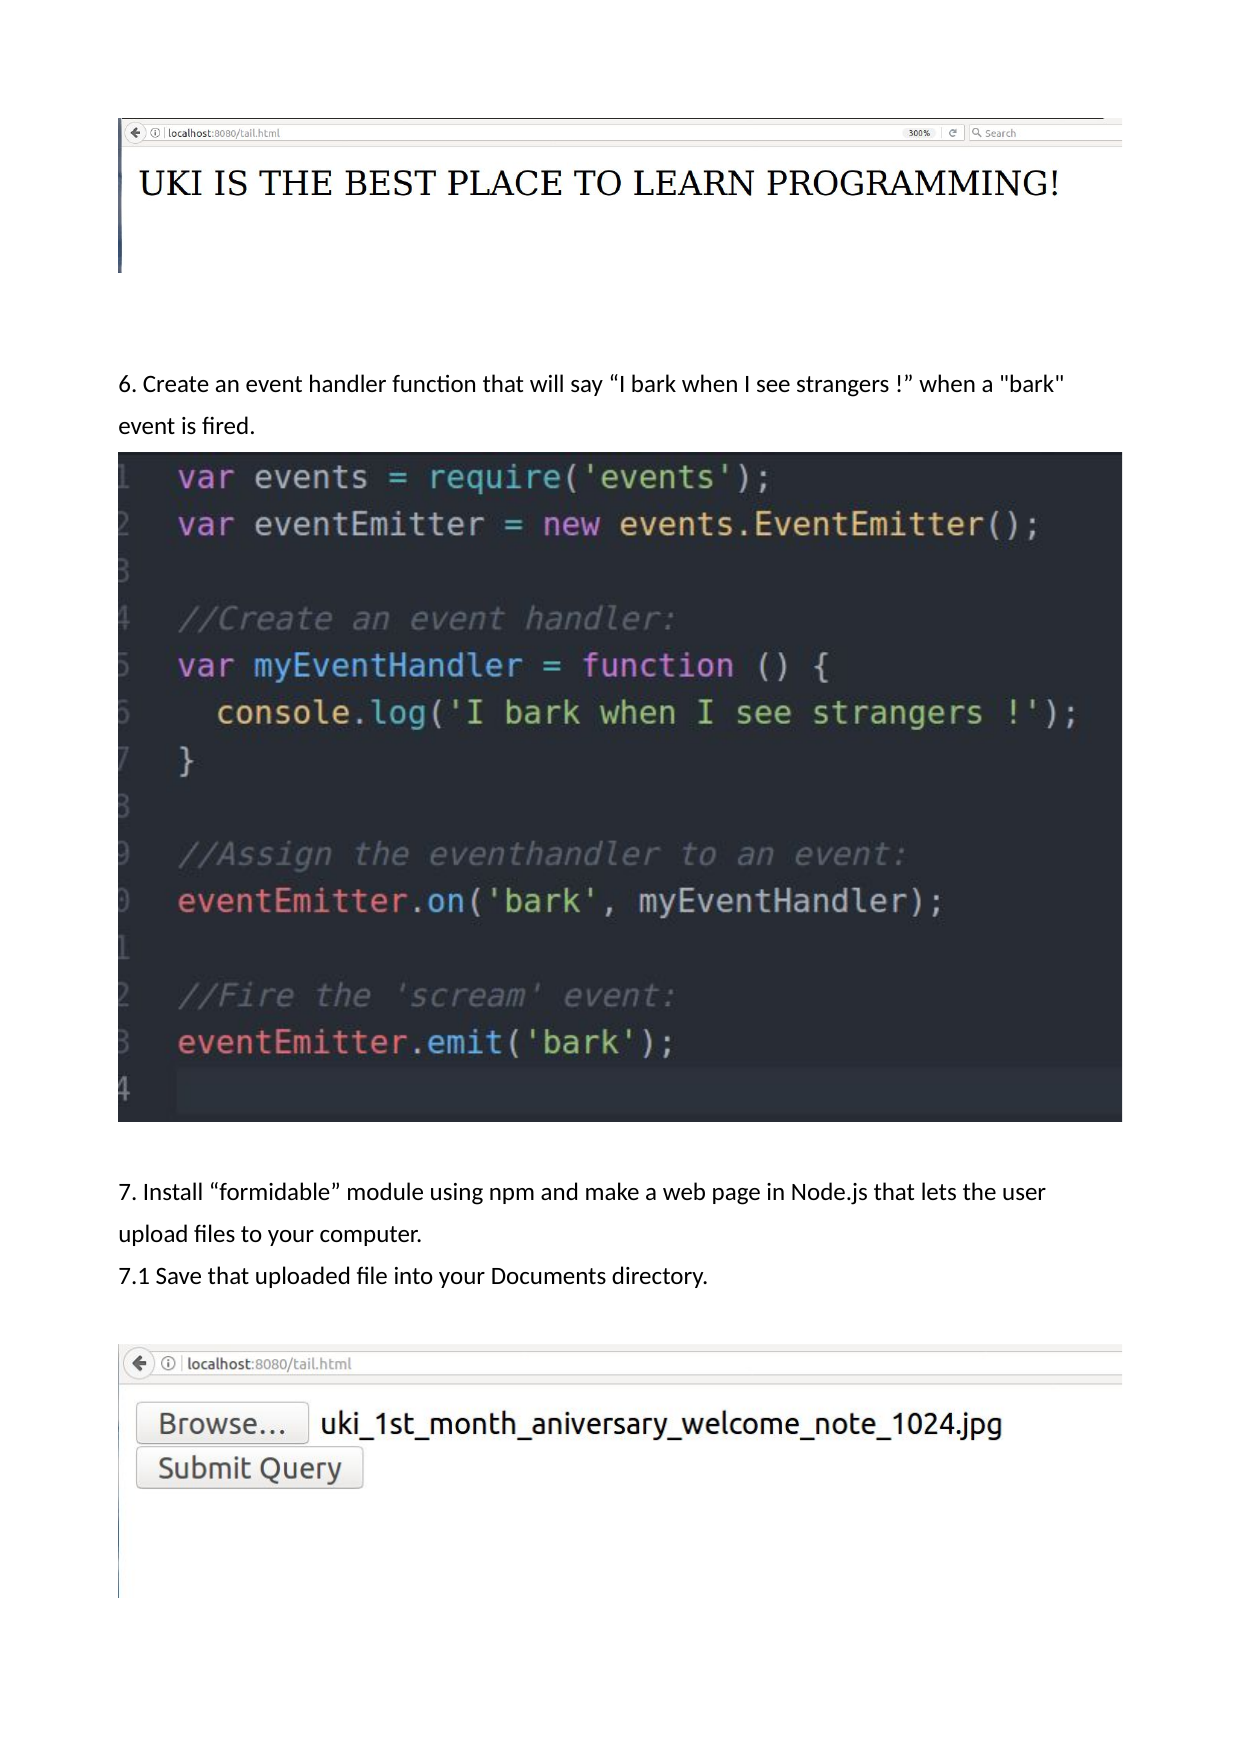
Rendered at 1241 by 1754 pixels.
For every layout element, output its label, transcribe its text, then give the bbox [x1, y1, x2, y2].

text upload files to your computer. [118, 1218, 1122, 1248]
text 7.1 Save that uploaded file into your Documents directory. [118, 1260, 1122, 1290]
picture [118, 1344, 1123, 1598]
picture [118, 452, 1123, 1122]
picture [118, 118, 1123, 273]
text event is fired. [118, 410, 1122, 441]
text 6. Create an event handler function that will say “I bark when I see strangers !” when a "bark" [118, 368, 1122, 399]
text 7. Install “formidable” module using npm and make a web page in Node.js that lets the user [118, 1176, 1122, 1206]
